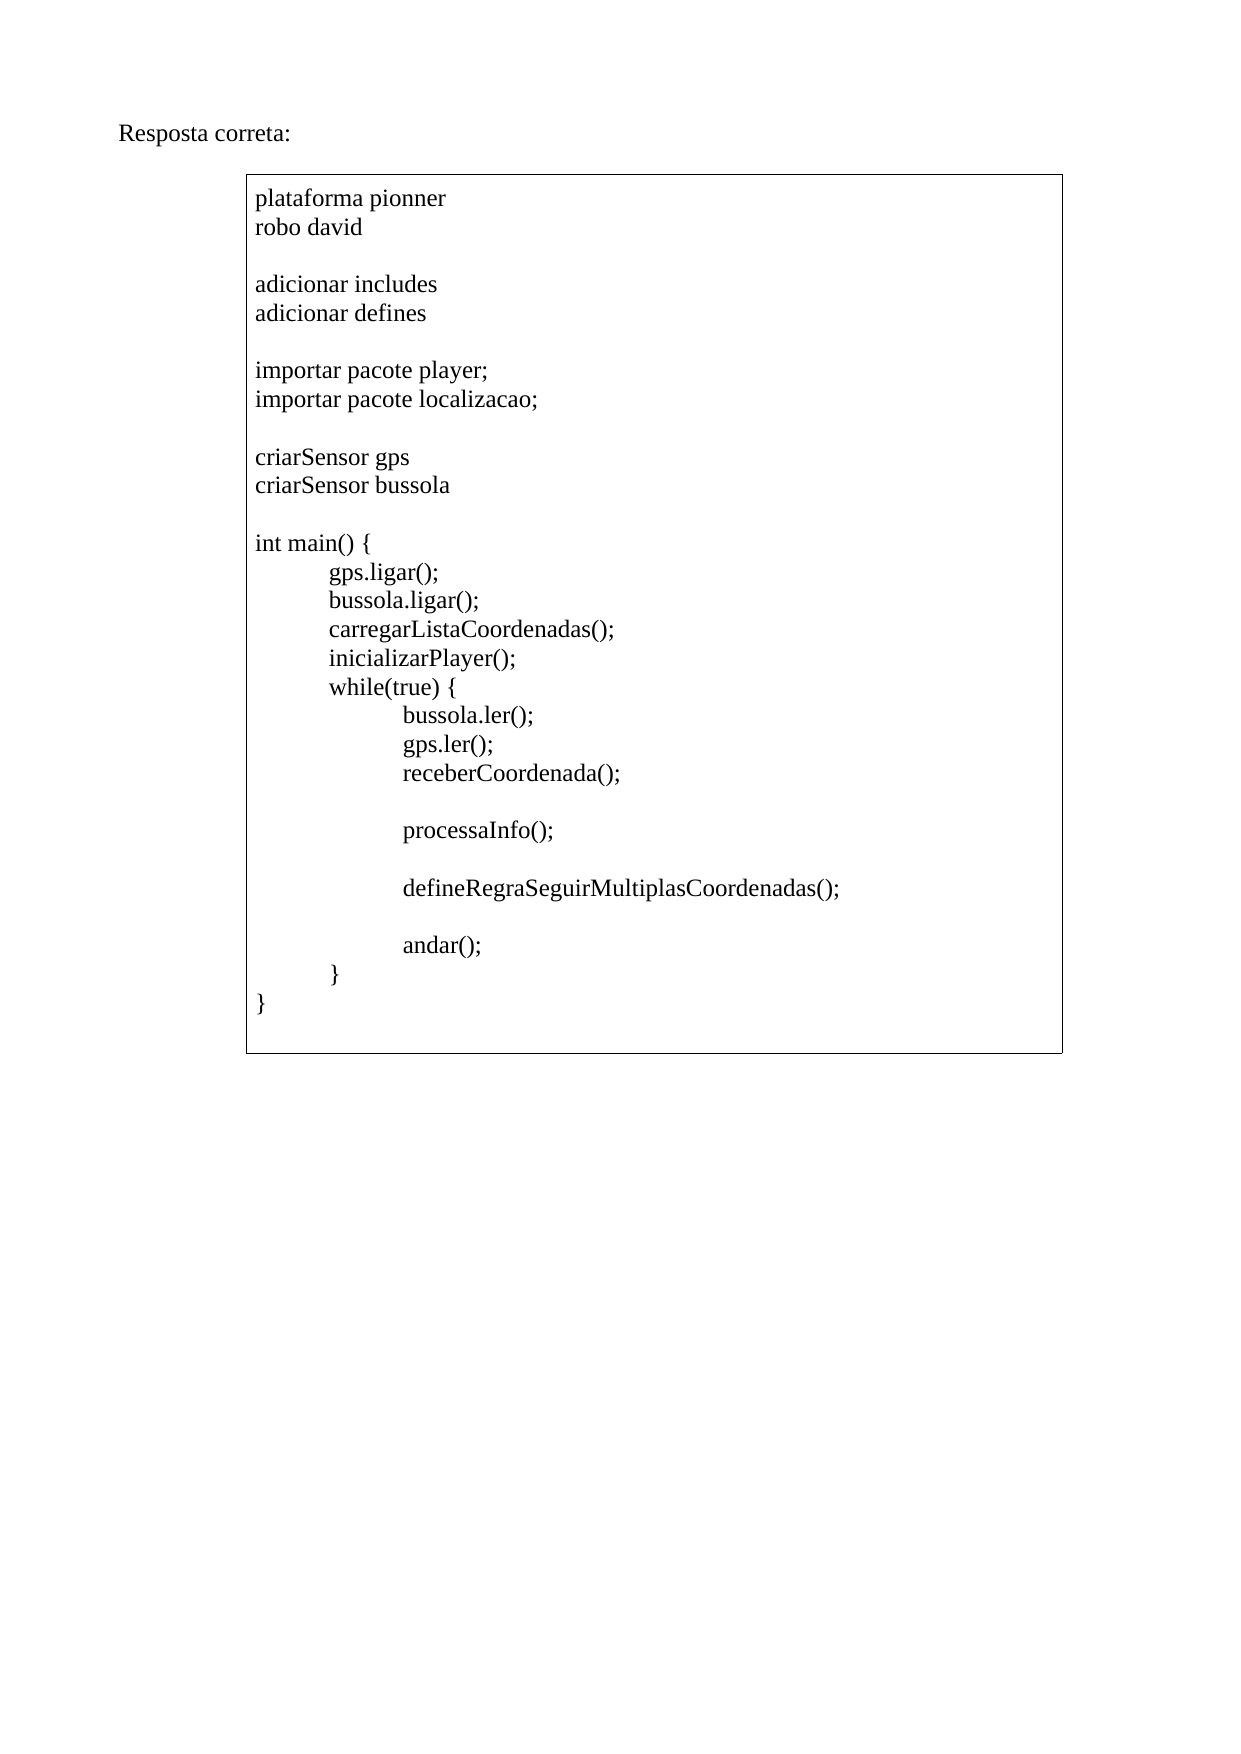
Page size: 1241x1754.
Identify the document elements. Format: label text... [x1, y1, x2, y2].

text importar pacote player; [255, 355, 1053, 384]
text carregarListaCoordenadas(); [255, 614, 1053, 643]
text gps.ler(); [255, 729, 1053, 758]
text criarSensor gps [255, 442, 1053, 470]
text } [255, 988, 1053, 1017]
text adicionar defines [255, 298, 1053, 327]
text processaInfo(); [255, 815, 1053, 844]
text inicializarPlayer(); [255, 643, 1053, 672]
text criarSensor bussola [255, 470, 1053, 499]
text robo david [255, 212, 1053, 240]
text defineRegraSeguirMultiplasCoordenadas(); [255, 873, 1053, 902]
text } [255, 959, 1053, 988]
text int main() { [255, 528, 1053, 557]
text importar pacote localizacao; [255, 384, 1053, 413]
text while(true) { [255, 672, 1053, 700]
text receberCoordenada(); [255, 758, 1053, 787]
text plataforma pionner [255, 183, 1053, 212]
text bussola.ligar(); [255, 585, 1053, 614]
text Resposta correta: [118, 118, 1122, 147]
text gps.ligar(); [255, 557, 1053, 585]
text andar(); [255, 930, 1053, 959]
text adicionar includes [255, 269, 1053, 298]
text bussola.ler(); [255, 700, 1053, 729]
